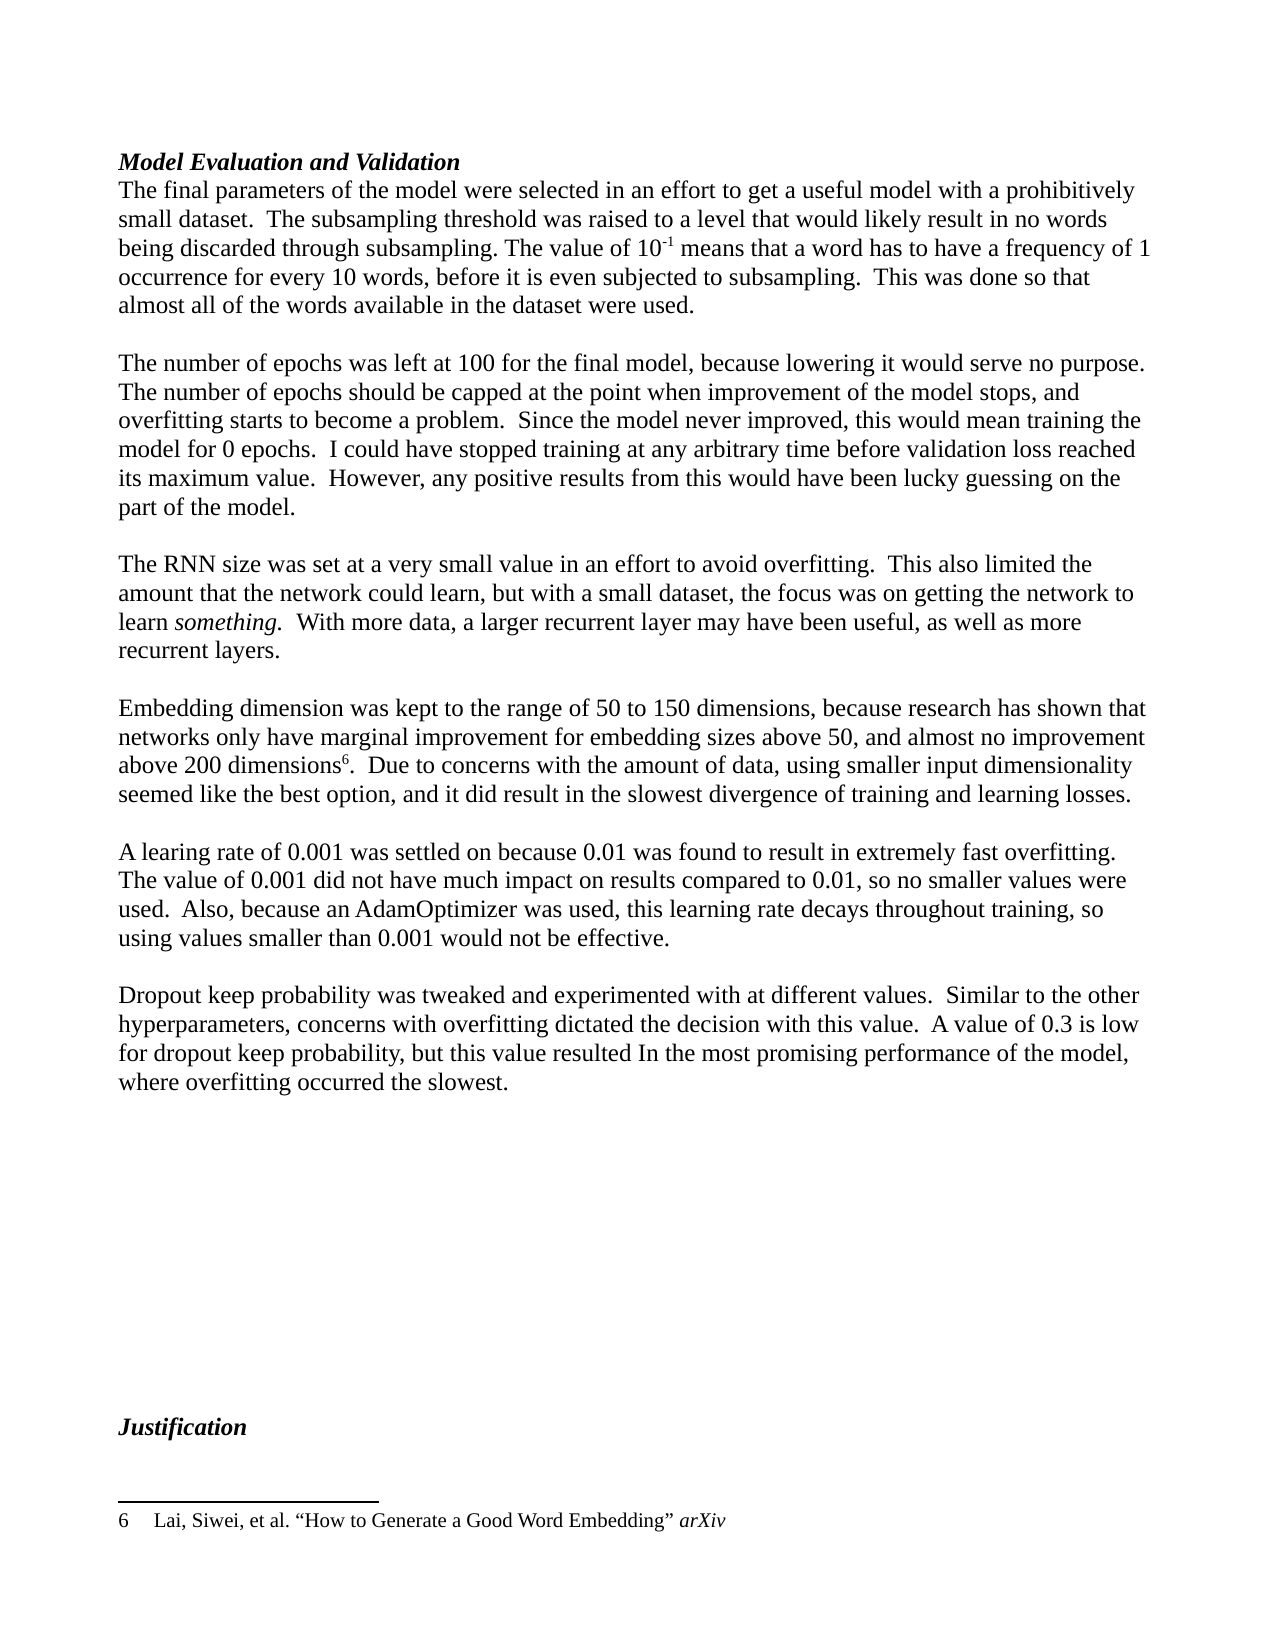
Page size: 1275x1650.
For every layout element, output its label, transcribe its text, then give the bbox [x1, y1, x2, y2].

text The RNN size was set at a very small value in an effort to avoid overfitting. This also limited the amount that the network could learn, but with a small dataset, the focus was on getting the network to learn something. With more data, a larger recurrent layer may have been useful, as well as more recurrent layers. [118, 549, 1157, 664]
text A learing rate of 0.001 was settled on because 0.01 was found to result in extremely fast overfitting. The value of 0.001 did not have much impact on results compared to 0.01, so no smaller values were used. Also, because an AdamOptimizer was used, this learning rate decays throughout training, so using values smaller than 0.001 would not be effective. [118, 837, 1157, 952]
text Lai, Siwei, et al. “How to Generate a Good Word Embedding” arXiv [118, 1508, 1157, 1532]
text Dropout keep probability was tweaked and experimented with at different values. Similar to the other hyperparameters, concerns with overfitting dictated the decision with this value. A value of 0.3 is low for dropout keep probability, but this value resulted In the most promising performance of the model, where overfitting occurred the slowest. [118, 981, 1157, 1096]
text Model Evaluation and Validation [118, 147, 1157, 176]
text The number of epochs was left at 100 for the final model, because lowering it would serve no purpose. The number of epochs should be capped at the point when improvement of the model stops, and overfitting starts to become a problem. Since the model never improved, this would mean training the model for 0 epochs. I could have stopped training at any arbitrary time before validation loss reached its maximum value. However, any positive results from this would have been lucky guessing on the part of the model. [118, 348, 1157, 521]
text Justification [118, 1412, 1157, 1441]
text Embedding dimension was kept to the range of 50 to 150 dimensions, because research has shown that networks only have marginal improvement for embedding sizes above 50, and almost no improvement above 200 dimensions. Due to concerns with the amount of data, using smaller input dimensionality seemed like the best option, and it did result in the slowest divergence of training and learning losses. [118, 693, 1157, 808]
text The final parameters of the model were selected in an effort to get a useful model with a prohibitively small dataset. The subsampling threshold was raised to a level that would likely result in no words being discarded through subsampling. The value of 10-1 means that a word has to have a frequency of 1 occurrence for every 10 words, before it is even subjected to subsampling. This was done so that almost all of the words available in the dataset were used. [118, 176, 1157, 319]
